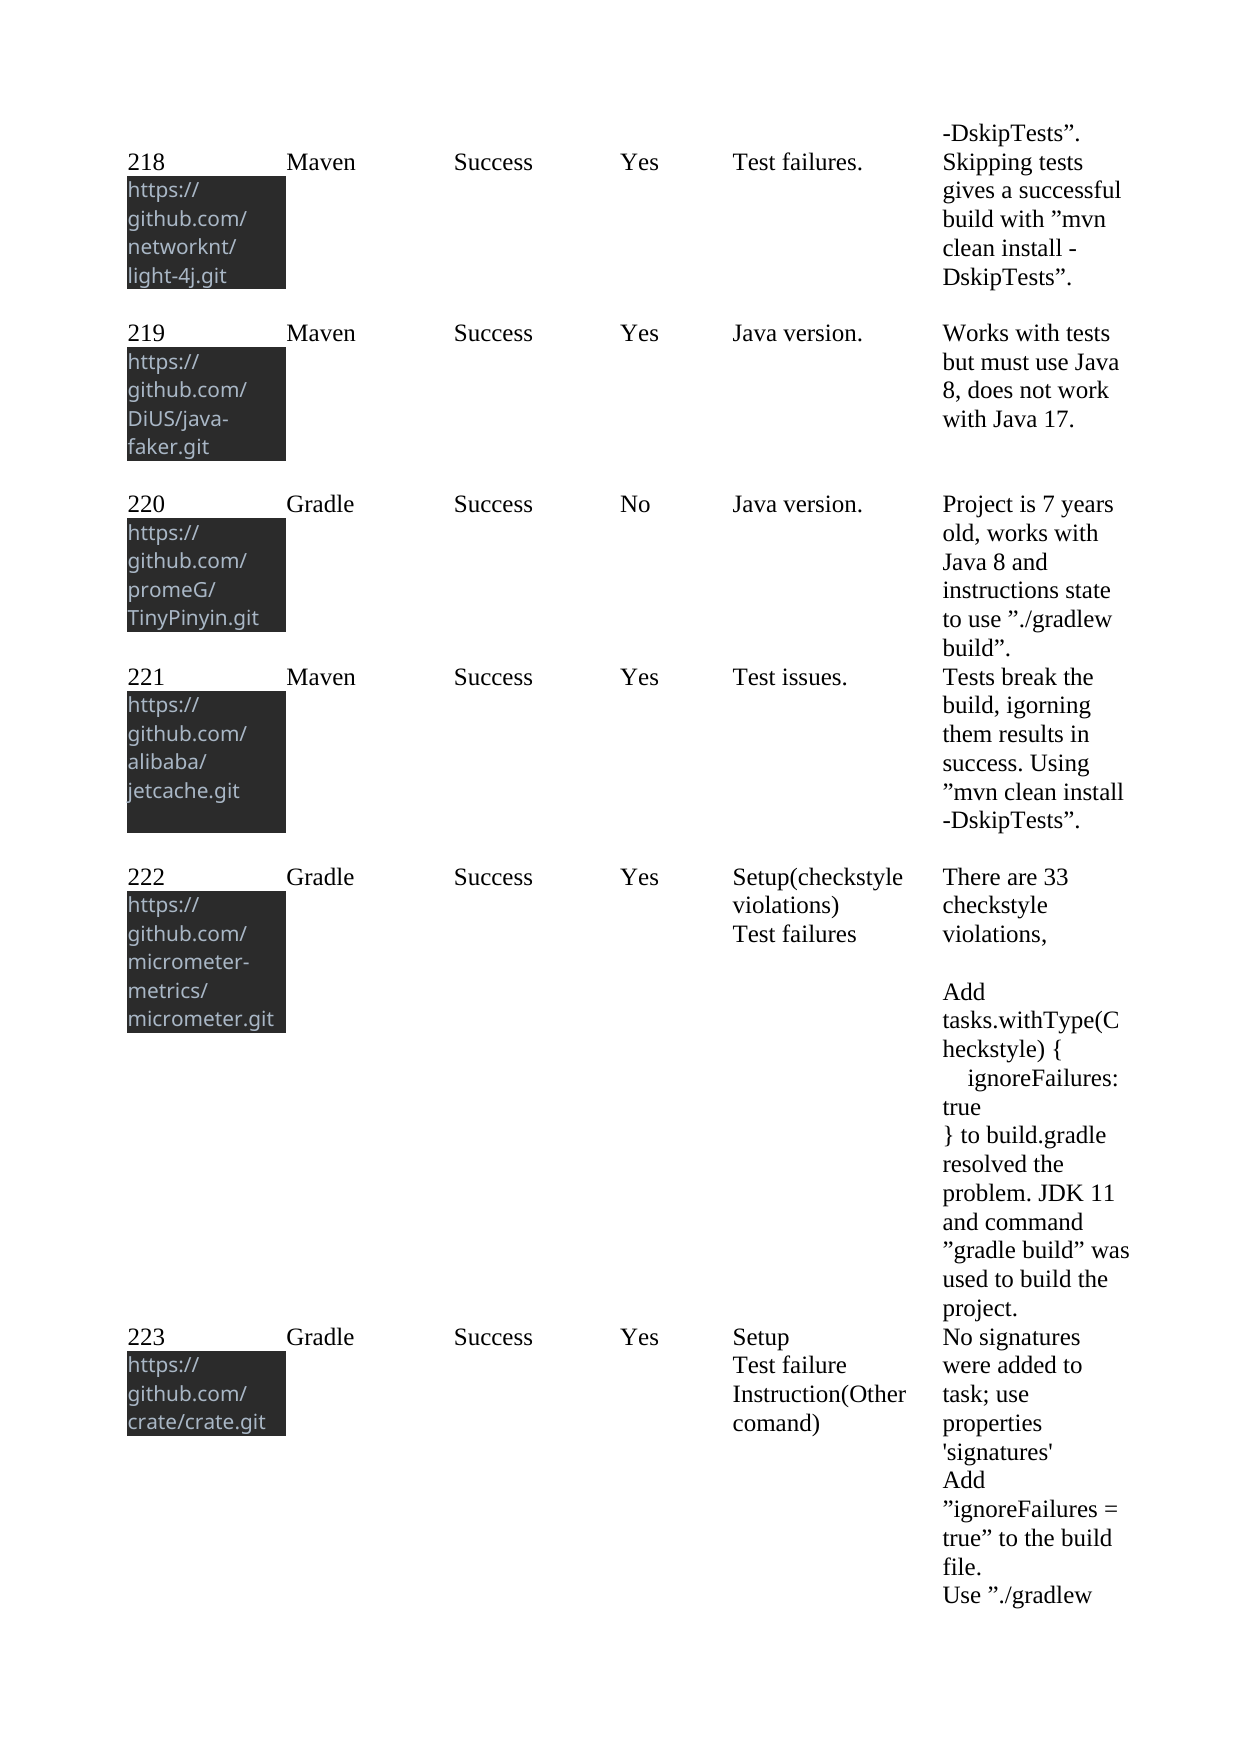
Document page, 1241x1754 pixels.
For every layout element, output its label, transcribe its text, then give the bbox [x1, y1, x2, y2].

table_cell 223 https://github.com/crate/crate.git [128, 1322, 286, 1351]
table_cell Maven [286, 318, 454, 489]
table_cell Yes [620, 662, 732, 862]
table_cell Yes [620, 862, 732, 1322]
table_cell Gradle [286, 862, 454, 1322]
table_cell [286, 118, 454, 147]
table_cell Success [454, 489, 620, 662]
table_cell Success [454, 662, 620, 862]
table_cell 220 https://github.com/promeG/TinyPinyin.git [128, 632, 286, 662]
table_cell Maven [286, 662, 454, 862]
table_cell There are 33 checkstyle violations, Add tasks.withType(Checkstyle) { ignoreFailures: true } to build.gradle resolved the problem. JDK 11 and command ”gradle build” was used to build the project. [942, 862, 1131, 1322]
table_cell Works with tests but must use Java 8, does not work with Java 17. [942, 318, 1131, 489]
table_cell Java version. [733, 489, 942, 662]
table_cell Success [454, 318, 620, 489]
table_cell Yes [620, 1322, 732, 1609]
table_cell Gradle [286, 489, 454, 662]
table_cell -DskipTests”. [942, 118, 1131, 147]
table_cell 222 https://github.com/micrometer-metrics/micrometer.git [128, 1033, 286, 1322]
table_cell Maven [286, 147, 454, 318]
table_cell Project is 7 years old, works with Java 8 and instructions state to use ”./gradlew build”. [942, 489, 1131, 662]
table_cell No signatures were added to task; use properties 'signatures' Add ”ignoreFailures = true” to the build file. Use ”./gradlew [942, 1322, 1131, 1609]
table_cell 221 https://github.com/alibaba/jetcache.git [128, 662, 286, 691]
table_cell Java version. [733, 318, 942, 489]
table_cell Yes [620, 318, 732, 489]
table_cell 218 https://github.com/networknt/light-4j.git [128, 289, 286, 318]
table_cell Setup(checkstyle violations) Test failures [733, 862, 942, 1322]
table_cell Tests break the build, igorning them results in success. Using ”mvn clean install -DskipTests”. [942, 662, 1131, 862]
table_cell 218 https://github.com/networknt/light-4j.git [128, 147, 286, 176]
table_cell [620, 118, 732, 147]
table_cell [454, 118, 620, 147]
table_cell [733, 118, 942, 147]
table_cell Gradle [286, 1322, 454, 1609]
table_cell Skipping tests gives a successful build with ”mvn clean install -DskipTests”. [942, 147, 1131, 318]
table_cell 217 https://github.com/PowerJob/PowerJob.git [128, 118, 286, 147]
table_cell Setup Test failure Instruction(Other comand) [733, 1322, 942, 1609]
table_cell Test failures. [733, 147, 942, 318]
table_cell 222 https://github.com/micrometer-metrics/micrometer.git [128, 862, 286, 891]
table_cell 220 https://github.com/promeG/TinyPinyin.git [128, 489, 286, 518]
table_cell 221 https://github.com/alibaba/jetcache.git [128, 833, 286, 862]
table_cell Success [454, 1322, 620, 1609]
table_cell 219 https://github.com/DiUS/java-faker.git [128, 461, 286, 489]
table_cell Success [454, 147, 620, 318]
table_cell Success [454, 862, 620, 1322]
table_cell Yes [620, 147, 732, 318]
table_cell 219 https://github.com/DiUS/java-faker.git [128, 318, 286, 347]
table_cell 223 https://github.com/crate/crate.git [128, 1436, 286, 1609]
table_cell Test issues. [733, 662, 942, 862]
table_cell No [620, 489, 732, 662]
